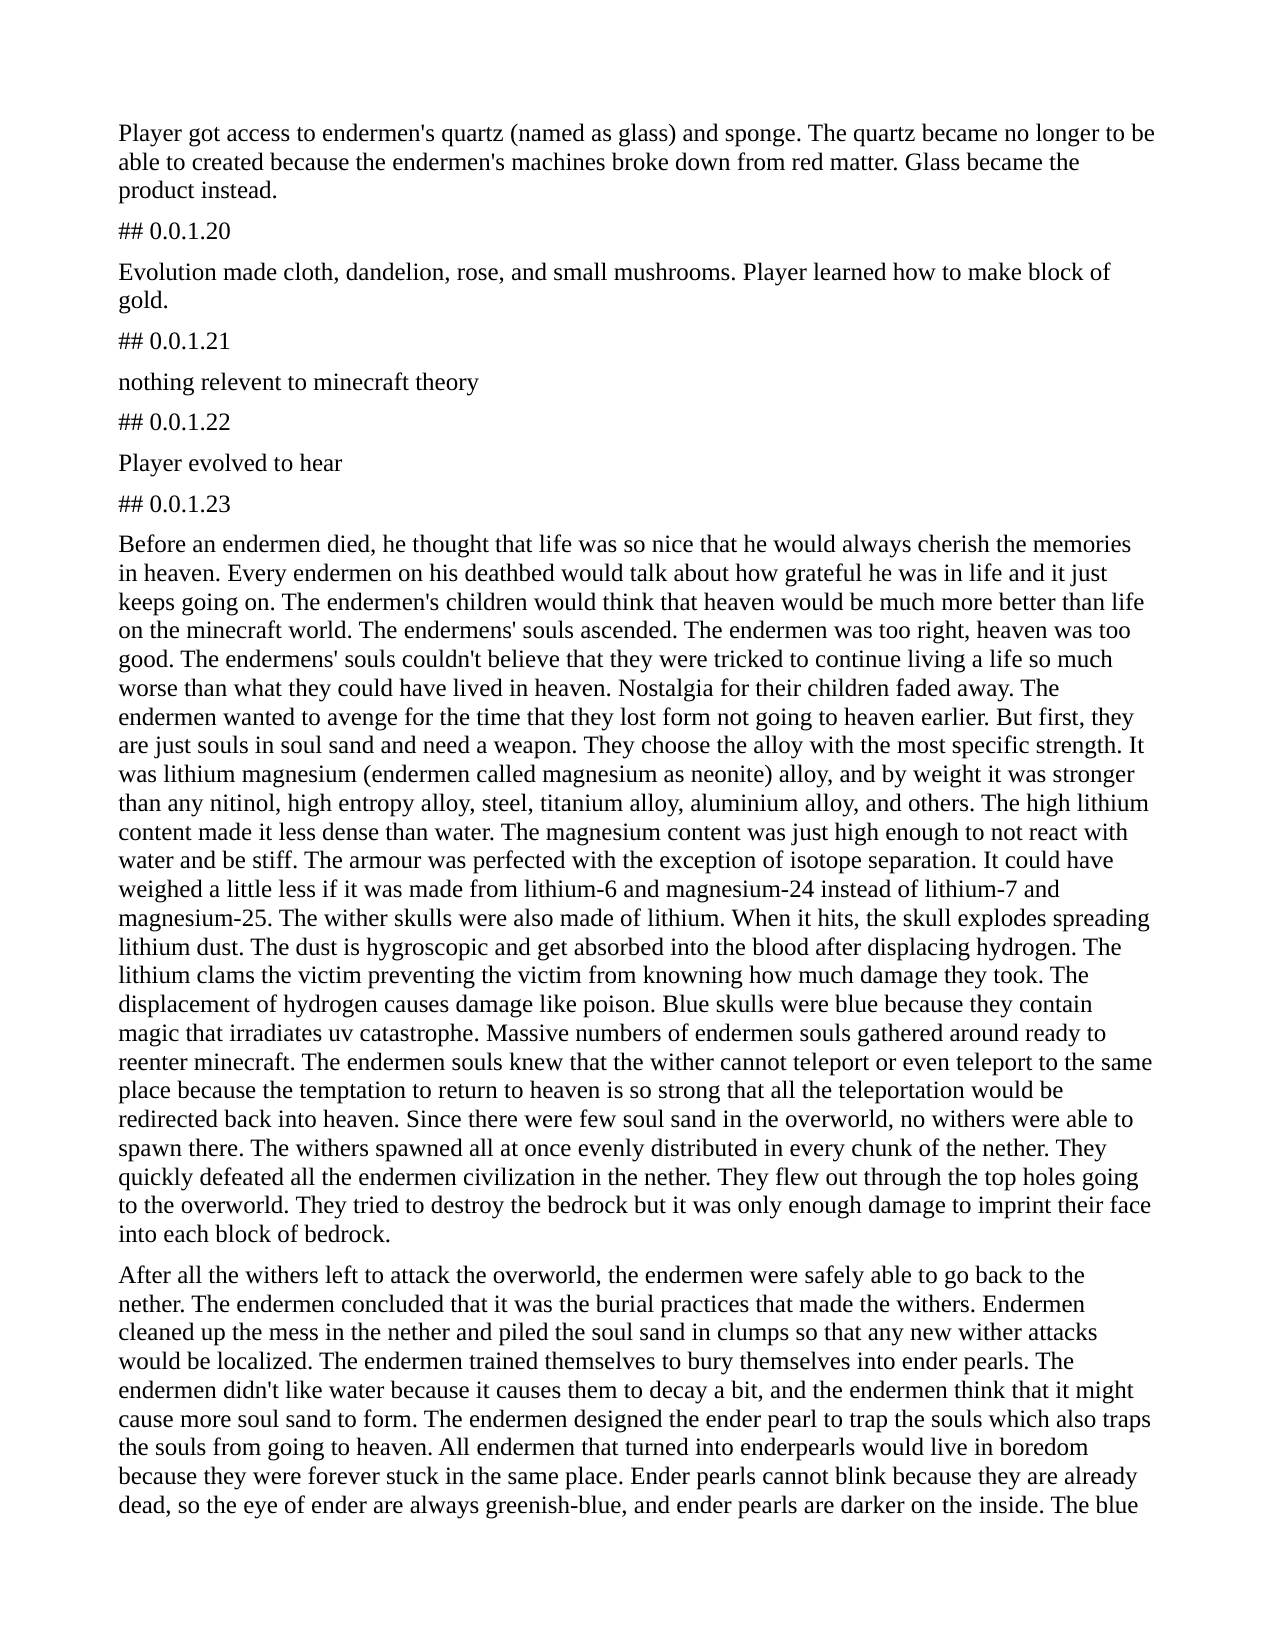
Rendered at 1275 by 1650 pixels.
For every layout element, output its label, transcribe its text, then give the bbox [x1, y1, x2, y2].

text ## 0.0.1.21 [118, 326, 1157, 355]
text nothing relevent to minecraft theory [118, 367, 1157, 396]
text ## 0.0.1.23 [118, 489, 1157, 517]
text ## 0.0.1.22 [118, 407, 1157, 436]
text ## 0.0.1.20 [118, 216, 1157, 245]
text Evolution made cloth, dandelion, rose, and small mushrooms. Player learned how to make block of gold. [118, 257, 1157, 314]
text Player evolved to hear [118, 448, 1157, 477]
text Before an endermen died, he thought that life was so nice that he would always cherish the memories in heaven. Every endermen on his deathbed would talk about how grateful he was in life and it just keeps going on. The endermen's children would think that heaven would be much more better than life on the minecraft world. The endermens' souls ascended. The endermen was too right, heaven was too good. The endermens' souls couldn't believe that they were tricked to continue living a life so much worse than what they could have lived in heaven. Nostalgia for their children faded away. The endermen wanted to avenge for the time that they lost form not going to heaven earlier. But first, they are just souls in soul sand and need a weapon. They choose the alloy with the most specific strength. It was lithium magnesium (endermen called magnesium as neonite) alloy, and by weight it was stronger than any nitinol, high entropy alloy, steel, titanium alloy, aluminium alloy, and others. The high lithium content made it less dense than water. The magnesium content was just high enough to not react with water and be stiff. The armour was perfected with the exception of isotope separation. It could have weighed a little less if it was made from lithium-6 and magnesium-24 instead of lithium-7 and magnesium-25. The wither skulls were also made of lithium. When it hits, the skull explodes spreading lithium dust. The dust is hygroscopic and get absorbed into the blood after displacing hydrogen. The lithium clams the victim preventing the victim from knowning how much damage they took. The displacement of hydrogen causes damage like poison. Blue skulls were blue because they contain magic that irradiates uv catastrophe. Massive numbers of endermen souls gathered around ready to reenter minecraft. The endermen souls knew that the wither cannot teleport or even teleport to the same place because the temptation to return to heaven is so strong that all the teleportation would be redirected back into heaven. Since there were few soul sand in the overworld, no withers were able to spawn there. The withers spawned all at once evenly distributed in every chunk of the nether. They quickly defeated all the endermen civilization in the nether. They flew out through the top holes going to the overworld. They tried to destroy the bedrock but it was only enough damage to imprint their face into each block of bedrock. [118, 529, 1157, 1248]
text After all the withers left to attack the overworld, the endermen were safely able to go back to the nether. The endermen concluded that it was the burial practices that made the withers. Endermen cleaned up the mess in the nether and piled the soul sand in clumps so that any new wither attacks would be localized. The endermen trained themselves to bury themselves into ender pearls. The endermen didn't like water because it causes them to decay a bit, and the endermen think that it might cause more soul sand to form. The endermen designed the ender pearl to trap the souls which also traps the souls from going to heaven. All endermen that turned into enderpearls would live in boredom because they were forever stuck in the same place. Ender pearls cannot blink because they are already dead, so the eye of ender are always greenish-blue, and ender pearls are darker on the inside. The blue [118, 1260, 1157, 1519]
text Player got access to endermen's quartz (named as glass) and sponge. The quartz became no longer to be able to created because the endermen's machines broke down from red matter. Glass became the product instead. [118, 118, 1157, 204]
